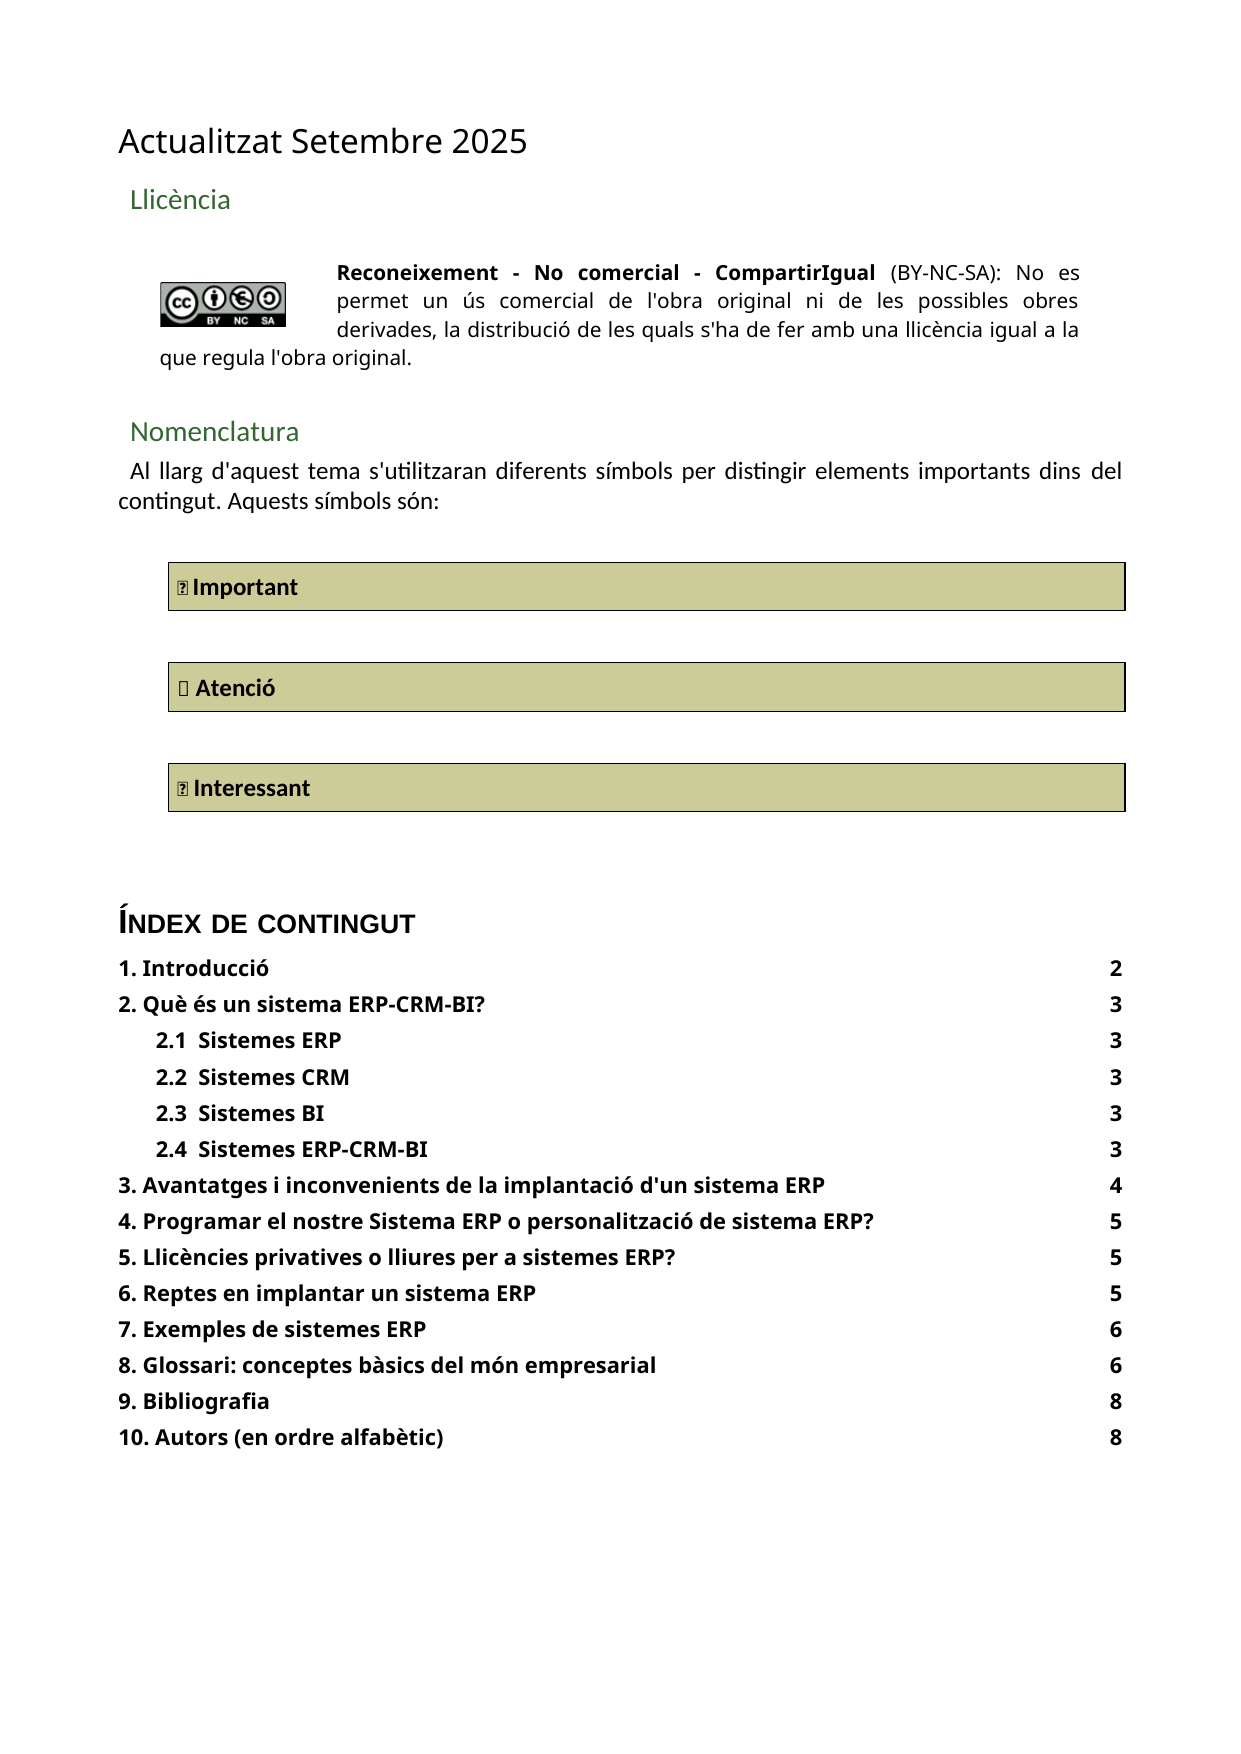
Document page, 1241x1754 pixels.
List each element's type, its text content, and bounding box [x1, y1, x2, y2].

text ❕ Atenció [169, 663, 1124, 711]
text Reconeixement - No comercial - CompartirIgual (BY-NC-SA): No es permet un ús comercial de l'obra original ni de les possibles obres derivades, la distribució de les quals s'ha de fer amb una llicència igual a la que regula l'obra original. [159, 258, 1080, 372]
text Al llarg d'aquest tema s'utilitzaran diferents símbols per distingir elements importants dins del contingut. Aquests símbols són: [118, 455, 1122, 516]
text Índex de contingut [118, 902, 1122, 941]
text 2.3 Sistemes BI 3 [156, 1098, 1122, 1127]
picture [160, 282, 286, 327]
text 1. Introducció 2 [118, 953, 1122, 983]
text 4. Programar el nostre Sistema ERP o personalització de sistema ERP? 5 [118, 1206, 1122, 1236]
text 9. Bibliografia 8 [118, 1386, 1122, 1416]
text 7. Exemples de sistemes ERP 6 [118, 1314, 1122, 1344]
text 2.1 Sistemes ERP 3 [156, 1026, 1122, 1055]
text 5. Llicències privatives o lliures per a sistemes ERP? 5 [118, 1242, 1122, 1272]
text 3. Avantatges i inconvenients de la implantació d'un sistema ERP 4 [118, 1170, 1122, 1199]
text 6. Reptes en implantar un sistema ERP 5 [118, 1278, 1122, 1308]
text 2.4 Sistemes ERP-CRM-BI 3 [156, 1134, 1122, 1163]
text 8. Glossari: conceptes bàsics del món empresarial 6 [118, 1350, 1122, 1380]
text 2. Què és un sistema ERP-CRM-BI? 3 [118, 989, 1122, 1019]
text Nomenclatura [118, 413, 1122, 448]
text Actualitzat Setembre 2025 [118, 118, 1122, 163]
text 💬 Interessant [169, 764, 1124, 811]
text 10. Autors (en ordre alfabètic) 8 [118, 1422, 1122, 1452]
text 2.2 Sistemes CRM 3 [156, 1062, 1122, 1091]
text 📖 Important [169, 563, 1124, 610]
text Llicència [118, 181, 1122, 216]
